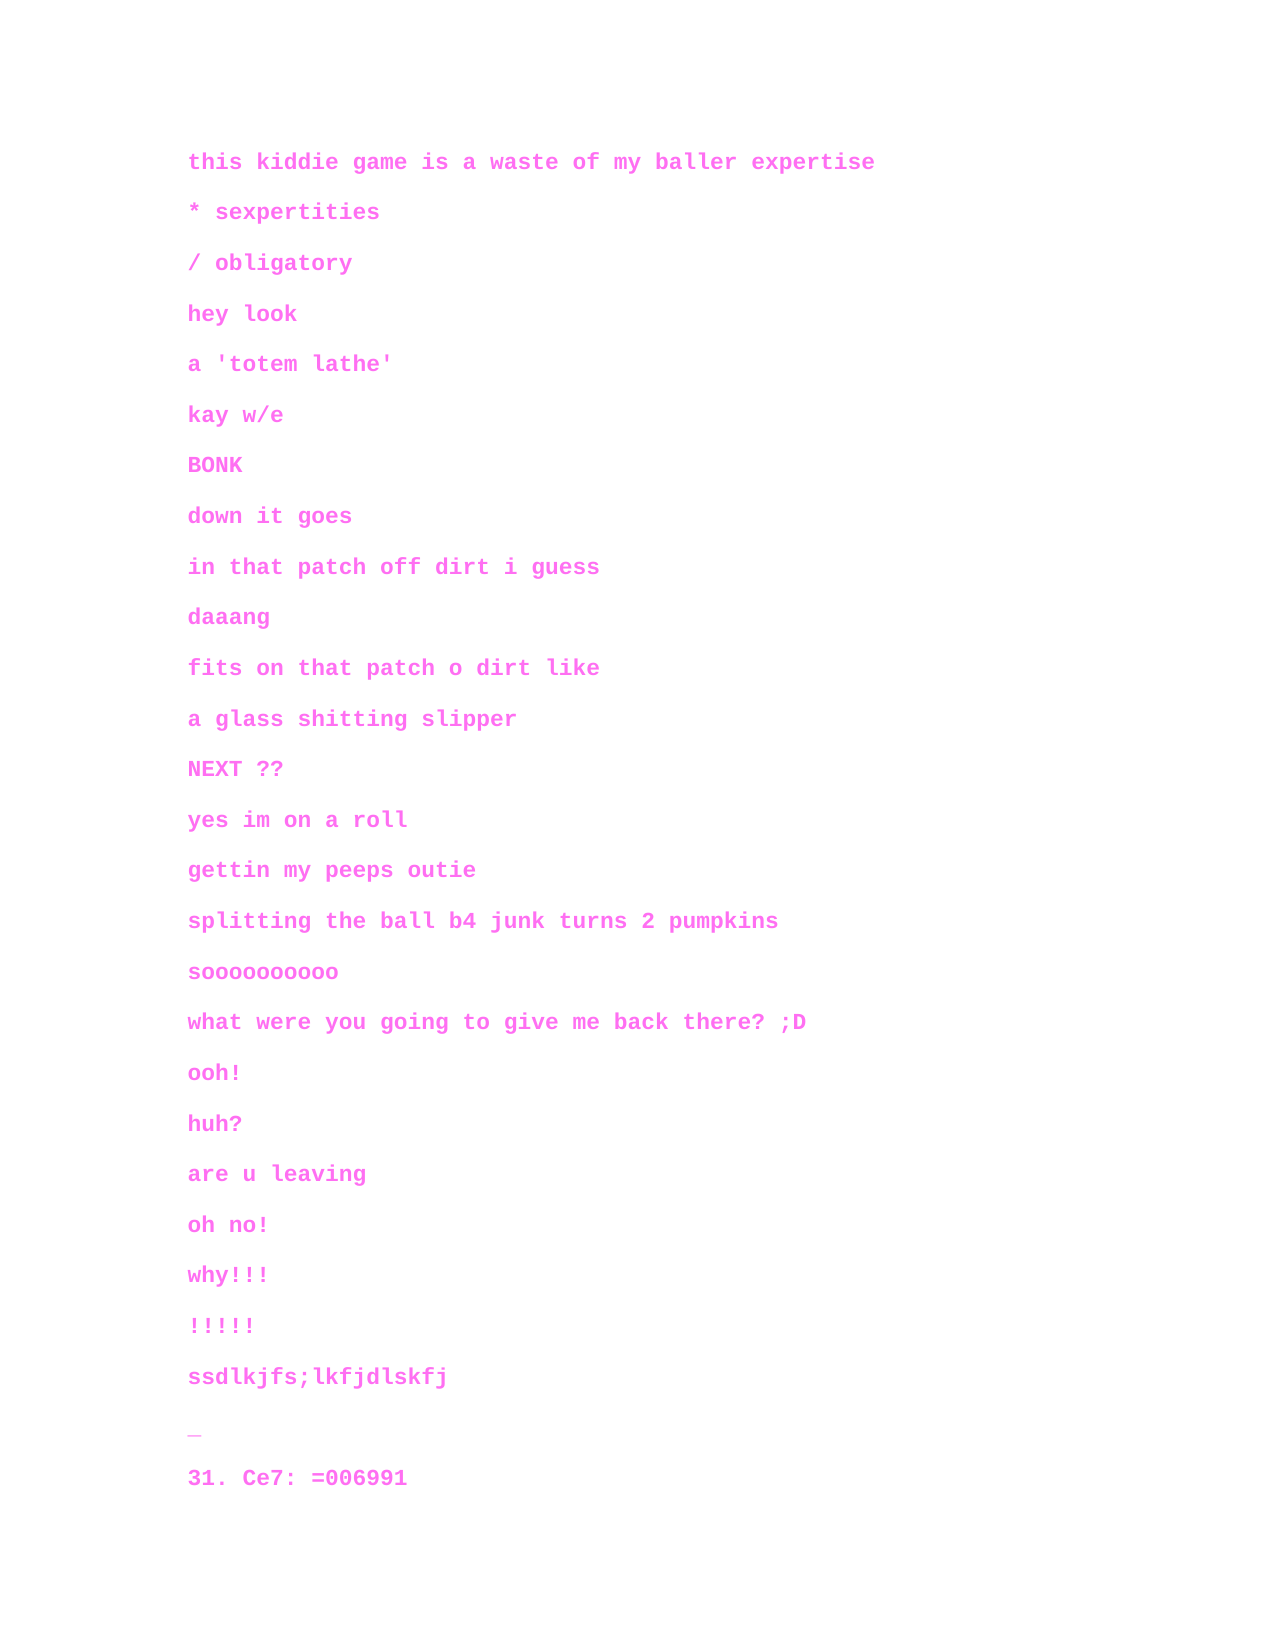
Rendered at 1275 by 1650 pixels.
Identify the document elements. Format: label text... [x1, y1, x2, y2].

text kay w/e [187, 403, 1087, 429]
text daaang [187, 606, 1087, 632]
text why!!! [187, 1264, 1087, 1290]
text ooh! [187, 1061, 1087, 1087]
text oh no! [187, 1213, 1087, 1239]
text hey look [187, 302, 1087, 328]
text 31. Ce7: =006991 [187, 1466, 1087, 1492]
text _ [187, 1416, 1087, 1442]
text this kiddie game is a waste of my baller expertise [187, 150, 1087, 176]
text * sexpertities [187, 201, 1087, 227]
text down it goes [187, 504, 1087, 530]
text !!!!! [187, 1314, 1087, 1340]
text NEXT ?? [187, 757, 1087, 783]
text gettin my peeps outie [187, 859, 1087, 885]
text yes im on a roll [187, 808, 1087, 834]
text fits on that patch o dirt like [187, 656, 1087, 682]
text BONK [187, 454, 1087, 480]
text soooooooooo [187, 960, 1087, 986]
text ssdlkjfs;lkfjdlskfj [187, 1365, 1087, 1391]
text splitting the ball b4 junk turns 2 pumpkins [187, 909, 1087, 935]
text a 'totem lathe' [187, 352, 1087, 378]
text / obligatory [187, 251, 1087, 277]
text a glass shitting slipper [187, 707, 1087, 733]
text huh? [187, 1112, 1087, 1138]
text what were you going to give me back there? ;D [187, 1011, 1087, 1037]
text are u leaving [187, 1162, 1087, 1188]
text in that patch off dirt i guess [187, 555, 1087, 581]
